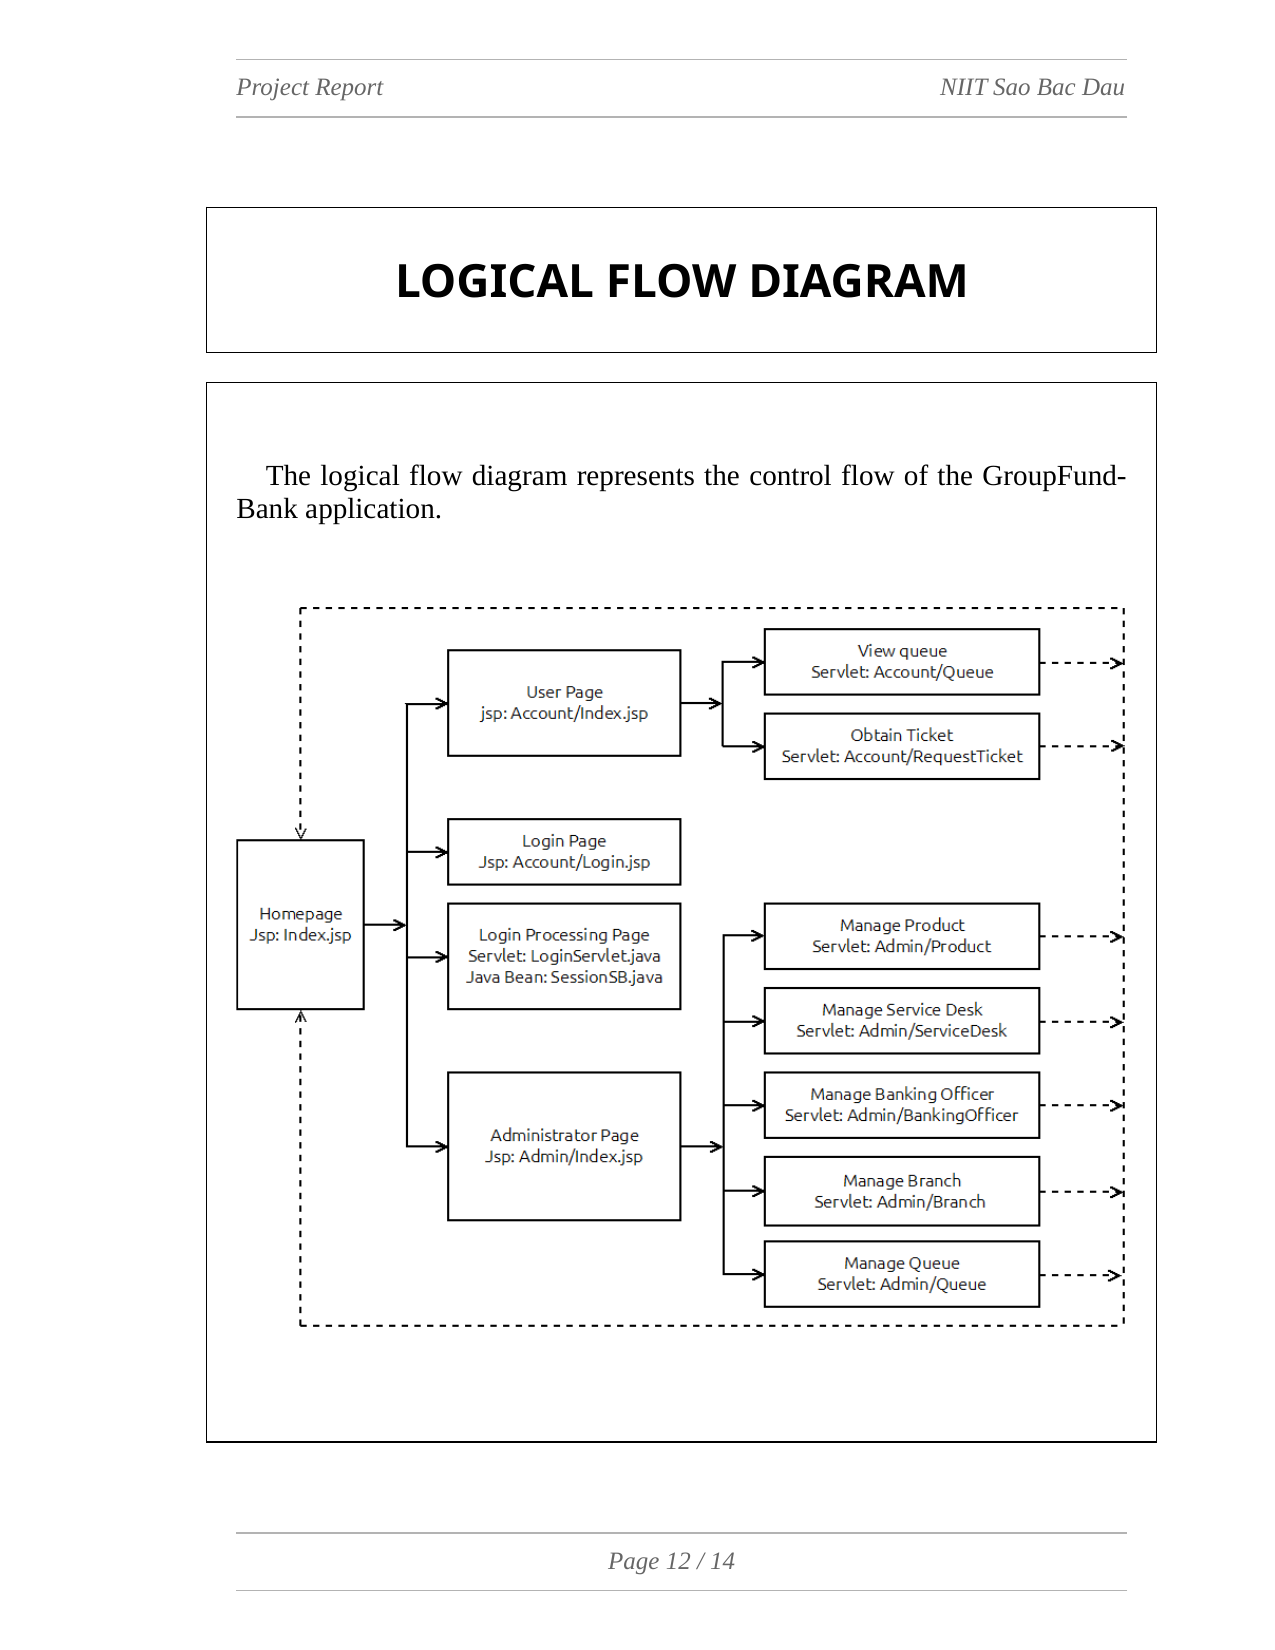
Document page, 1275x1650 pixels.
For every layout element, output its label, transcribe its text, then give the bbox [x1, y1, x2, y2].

table_header The logical flow diagram represents the control flow of the GroupFund- Bank application. [207, 383, 1156, 607]
table_header [207, 608, 1156, 1441]
picture [236, 607, 1128, 1329]
table_header LOGICAL FLOW DIAGRAM [207, 208, 1156, 352]
